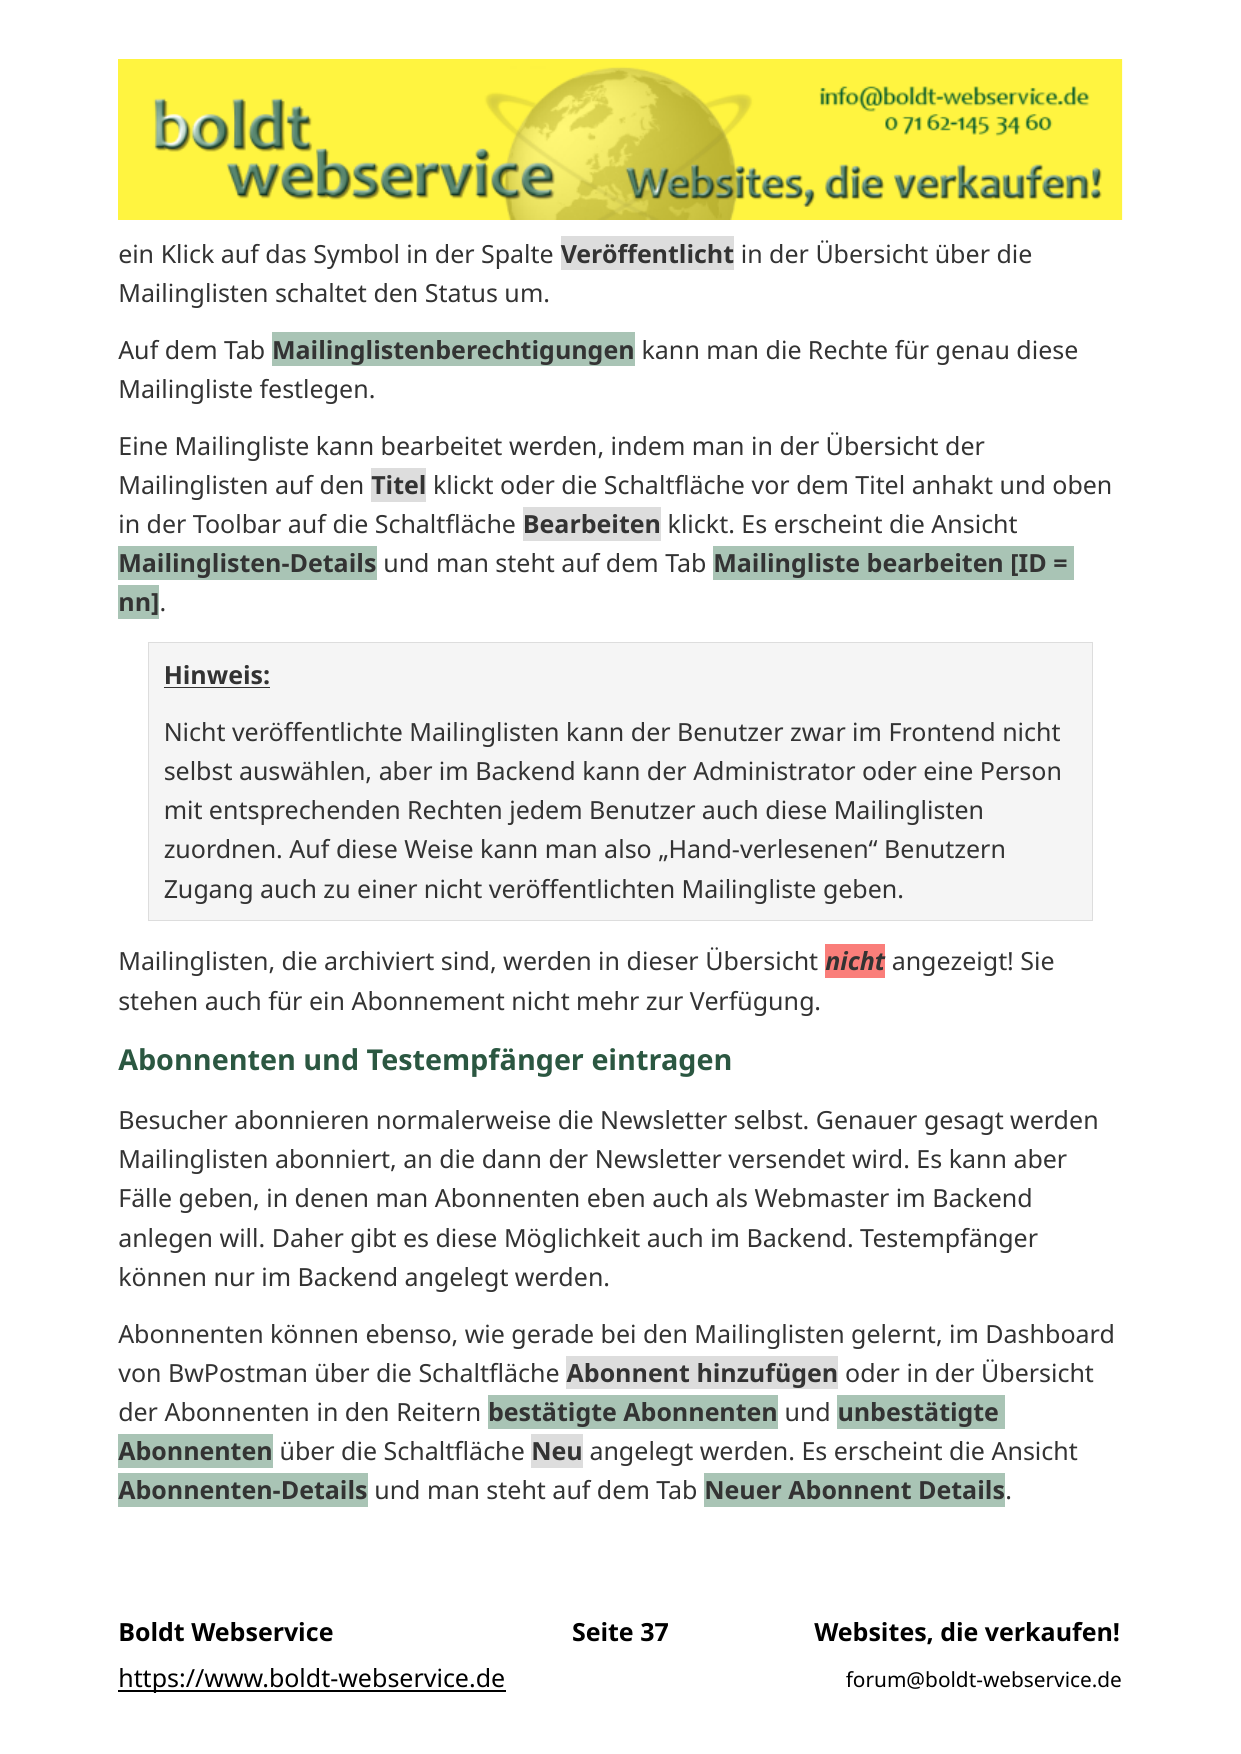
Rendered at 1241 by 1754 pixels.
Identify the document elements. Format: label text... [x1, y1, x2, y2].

text Eine Mailingliste kann bearbeitet werden, indem man in der Übersicht der Mailinglisten auf den Titel klickt oder die Schaltfläche vor dem Titel anhakt und oben in der Toolbar auf die Schaltfläche Bearbeiten klickt. Es erscheint die Ansicht Mailinglisten-Details und man steht auf dem Tab Mailingliste bearbeiten [ID = nn]. [118, 428, 1122, 619]
text Nicht veröffentlichte Mailinglisten kann der Benutzer zwar im Frontend nicht selbst auswählen, aber im Backend kann der Administrator oder eine Person mit entsprechenden Rechten jedem Benutzer auch diese Mailinglisten zuordnen. Auf diese Weise kann man also „Hand-verlesenen“ Benutzern Zugang auch zu einer nicht veröffentlichten Mailingliste geben. [149, 699, 1092, 920]
text Auf dem Tab Mailinglistenberechtigungen kann man die Rechte für genau diese Mailingliste festlegen. [118, 332, 1122, 406]
text Hinweis: [149, 643, 1092, 692]
text Mailinglisten, die archiviert sind, werden in dieser Übersicht nicht angezeigt! Sie stehen auch für ein Abonnement nicht mehr zur Verfügung. [118, 944, 1122, 1017]
picture [118, 59, 1123, 220]
text Besucher abonnieren normalerweise die Newsletter selbst. Genauer gesagt werden Mailinglisten abonniert, an die dann der Newsletter versendet wird. Es kann aber Fälle geben, in denen man Abonnenten eben auch als Webmaster im Backend anlegen will. Daher gibt es diese Möglichkeit auch im Backend. Testempfänger können nur im Backend angelegt werden. [118, 1103, 1122, 1293]
subtitle Abonnenten und Testempfänger eintragen [118, 1040, 1122, 1079]
text Abonnenten können ebenso, wie gerade bei den Mailinglisten gelernt, im Dashboard von BwPostman über die Schaltfläche Abonnent hinzufügen oder in der Übersicht der Abonnenten in den Reitern bestätigte Abonnenten und unbestätigte Abonnenten über die Schaltfläche Neu angelegt werden. Es erscheint die Ansicht Abonnenten-Details und man steht auf dem Tab Neuer Abonnent Details. [118, 1316, 1122, 1507]
text ein Klick auf das Symbol in der Spalte Veröffentlicht in der Übersicht über die Mailinglisten schaltet den Status um. [118, 236, 1122, 309]
